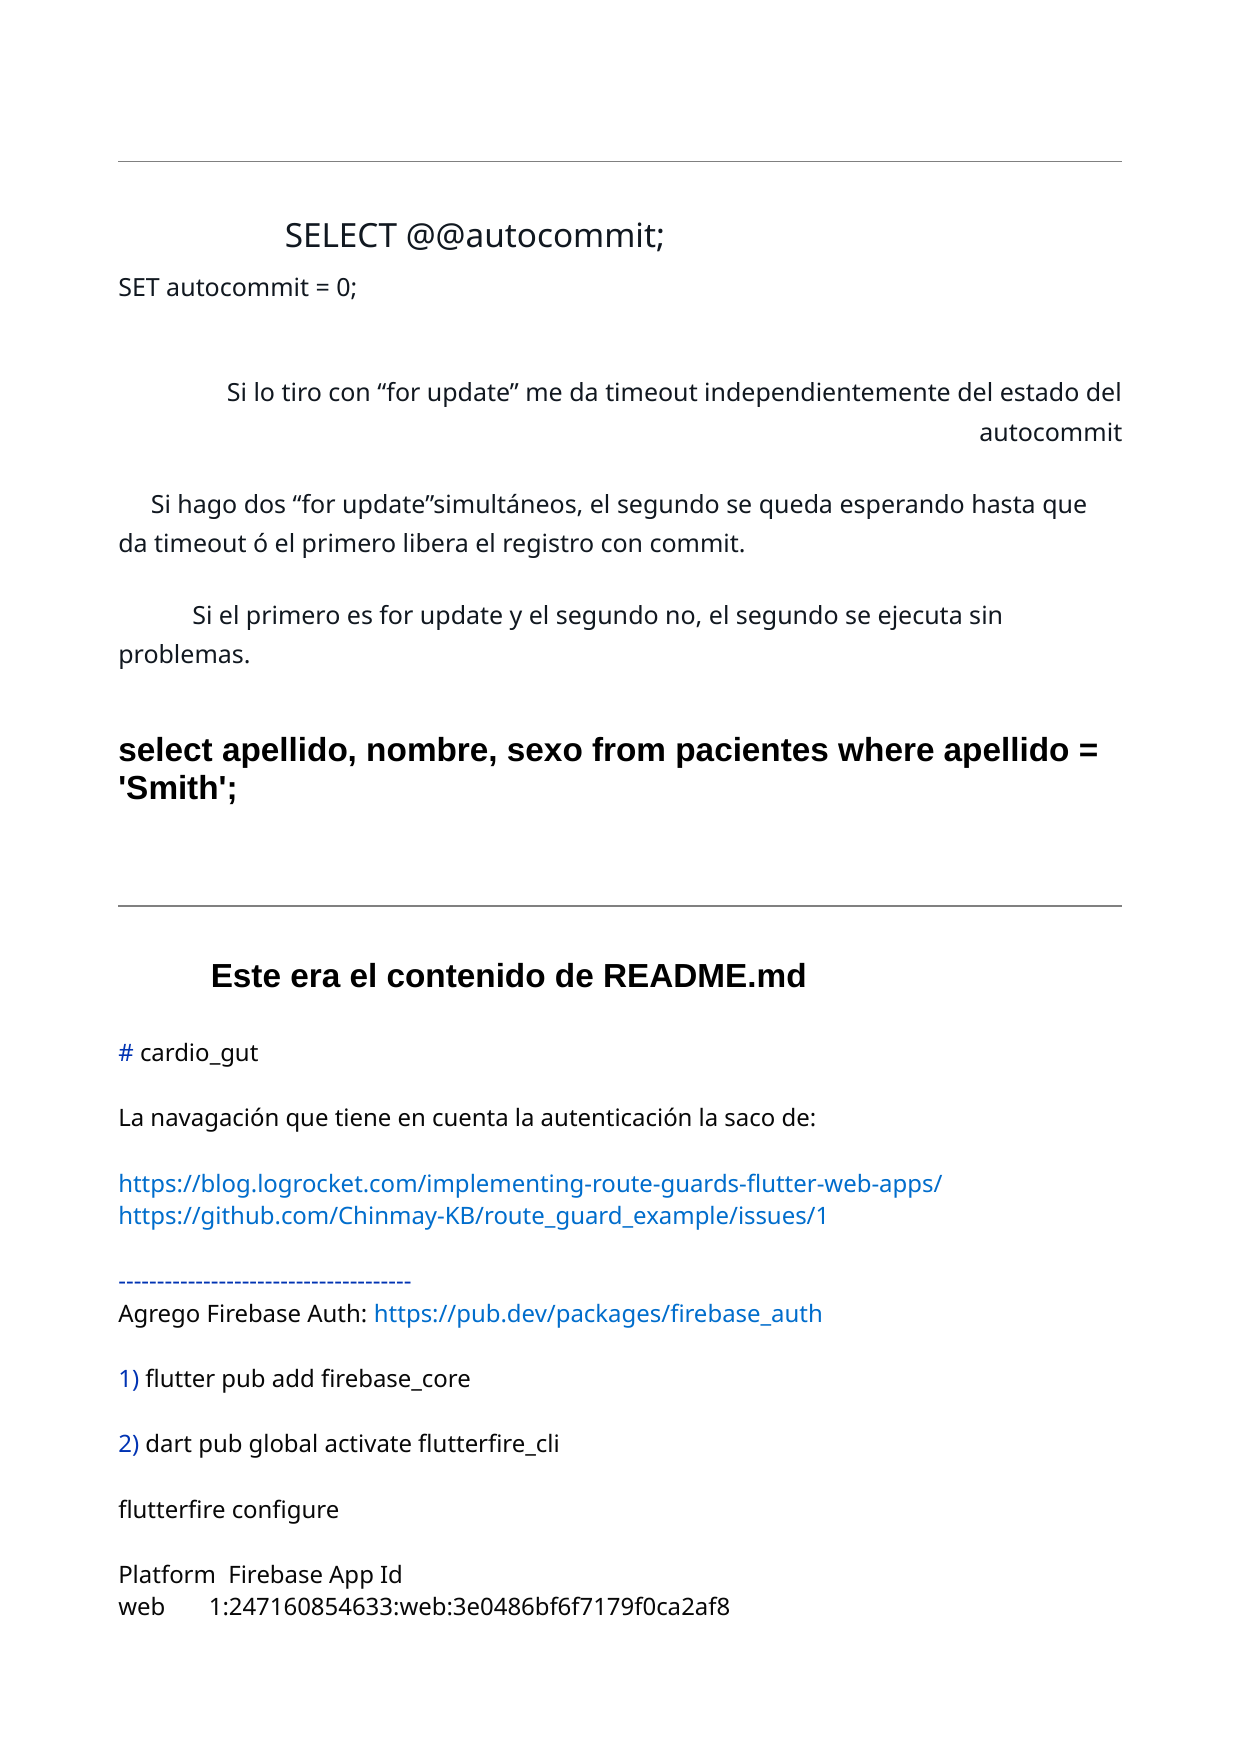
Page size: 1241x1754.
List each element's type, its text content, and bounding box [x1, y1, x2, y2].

text Si el primero es for update y el segundo no, el segundo se ejecuta sin problemas. [118, 598, 1122, 671]
text Si hago dos “for update”simultáneos, el segundo se queda esperando hasta que da timeout ó el primero libera el registro con commit. [118, 486, 1122, 560]
text Si lo tiro con “for update” me da timeout independientemente del estado del autocommit [118, 375, 1122, 448]
subtitle Este era el contenido de README.md [118, 956, 1122, 995]
text # cardio_gut La navagación que tiene en cuenta la autenticación la saco de: https://blog.logrocket.com/implementing-route-guards-flutter-web-apps/ https://github.com/Chinmay-KB/route_guard_example/issues/1 -------------------------------------- Agrego Firebase Auth: https://pub.dev/packages/firebase_auth 1) flutter pub add firebase_core 2) dart pub global activate flutterfire_cli flutterfire configure Platform Firebase App Id web 1:247160854633:web:3e0486bf6f7179f0ca2af8 [118, 1036, 1122, 1623]
subtitle SELECT @@autocommit; [118, 212, 1122, 257]
text SET autocommit = 0; [118, 270, 1122, 304]
subtitle select apellido, nombre, sexo from pacientes where apellido = 'Smith'; [118, 730, 1122, 807]
